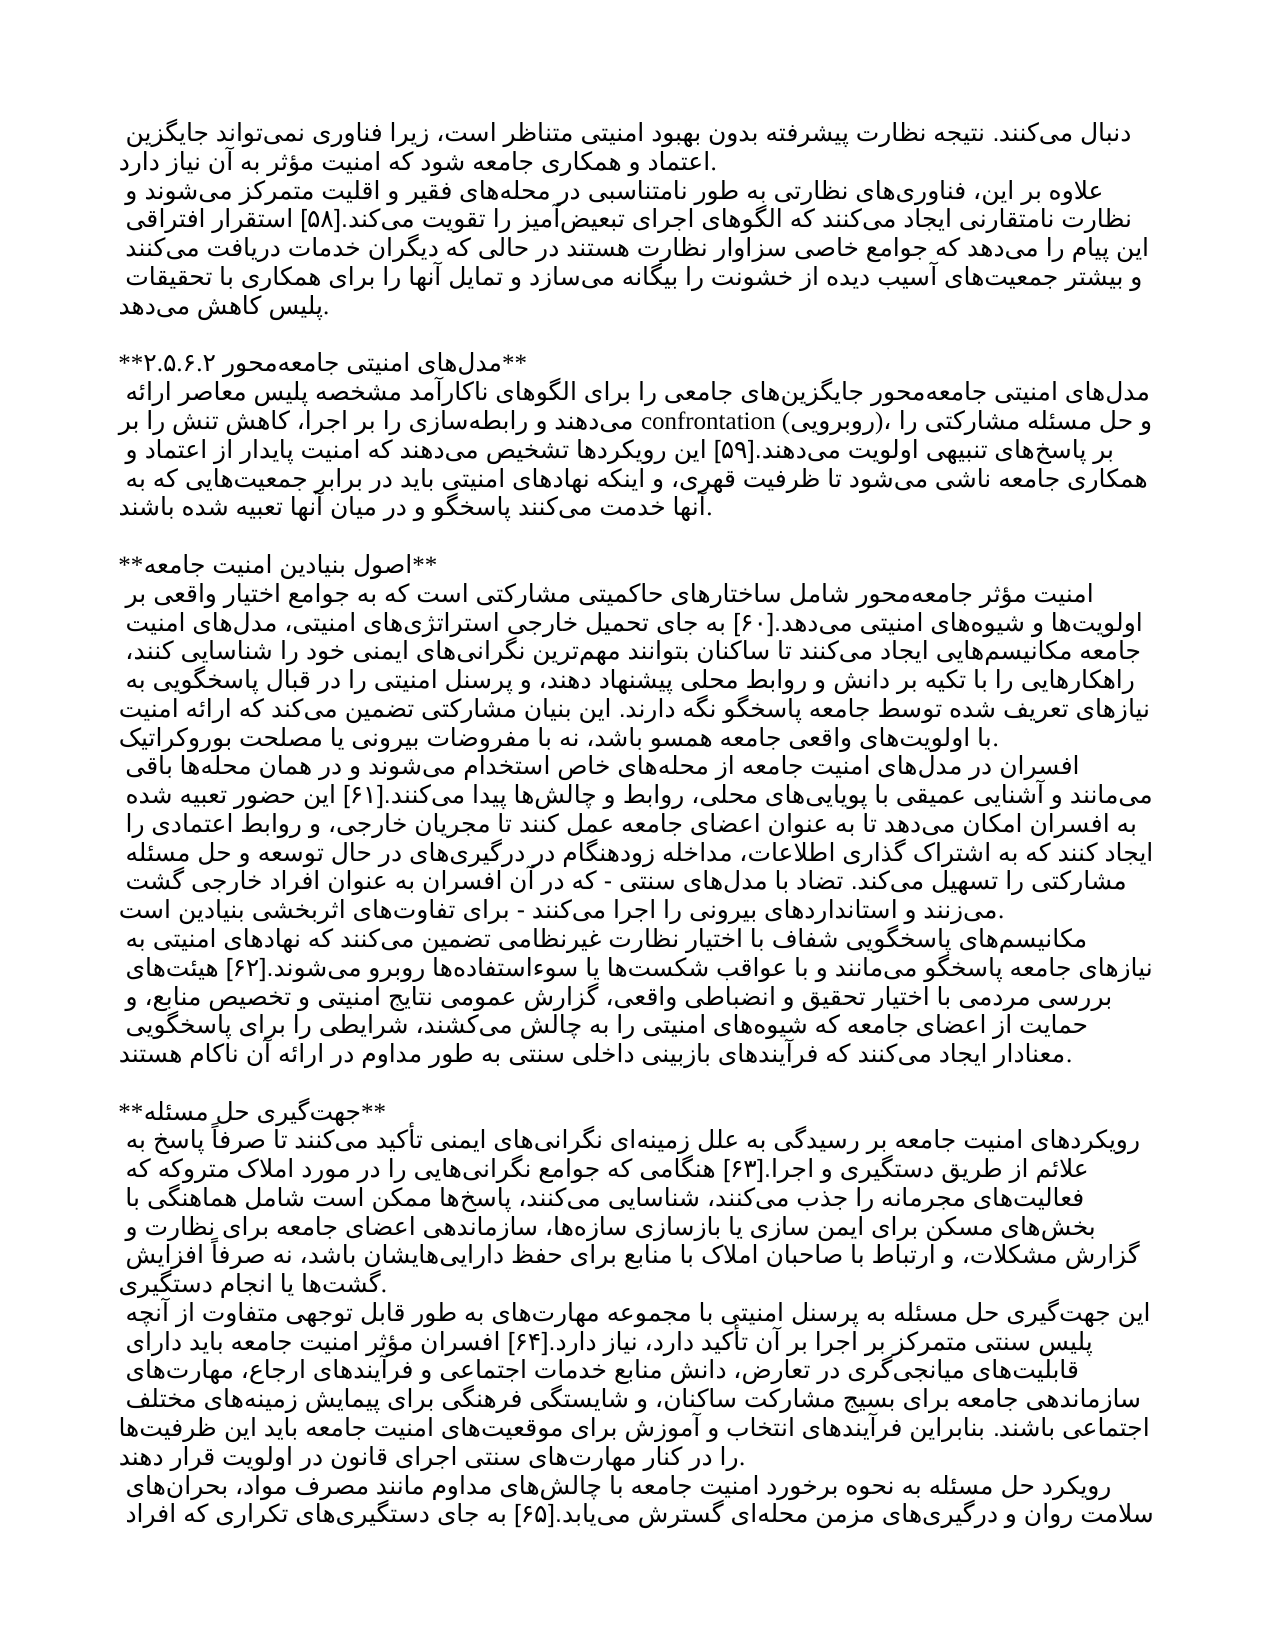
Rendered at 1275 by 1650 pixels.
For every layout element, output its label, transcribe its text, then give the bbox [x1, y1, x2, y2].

text **۲.۵.۶.۲ مدل‌های امنیتی جامعه‌محور** [118, 348, 1157, 377]
text این فناوری‌ها اغلب به عنوان جایگزینی برای مشارکت جامعه عمل می‌کنند تا مکملی برای امنیت مبتنی بر رابطه.[۵۷] بخش‌ها زیرساخت نظارتی را به جای ابتکارات پلیس جامعه‌محور مستقر می‌کنند، پیش‌بینی‌های الگوریتمی را به عنوان اطلاعات هوشمند به جای مشارکت دادن ساکنان به عنوان منابع دانش در نظر می‌گیرند، و نظارت فنی را به جای ایجاد روابط اعتماد که همکاری داوطلبانه ایجاد می‌کند، دنبال می‌کنند. نتیجه نظارت پیشرفته بدون بهبود امنیتی متناظر است، زیرا فناوری نمی‌تواند جایگزین اعتماد و همکاری جامعه شود که امنیت مؤثر به آن نیاز دارد. [118, 118, 1157, 176]
text افسران در مدل‌های امنیت جامعه از محله‌های خاص استخدام می‌شوند و در همان محله‌ها باقی می‌مانند و آشنایی عمیقی با پویایی‌های محلی، روابط و چالش‌ها پیدا می‌کنند.[۶۱] این حضور تعبیه شده به افسران امکان می‌دهد تا به عنوان اعضای جامعه عمل کنند تا مجریان خارجی، و روابط اعتمادی را ایجاد کنند که به اشتراک گذاری اطلاعات، مداخله زودهنگام در درگیری‌های در حال توسعه و حل مسئله مشارکتی را تسهیل می‌کند. تضاد با مدل‌های سنتی - که در آن افسران به عنوان افراد خارجی گشت می‌زنند و استانداردهای بیرونی را اجرا می‌کنند - برای تفاوت‌های اثربخشی بنیادین است. [118, 751, 1157, 924]
text مدل‌های امنیتی جامعه‌محور جایگزین‌های جامعی را برای الگوهای ناکارآمد مشخصه پلیس معاصر ارائه می‌دهند و رابطه‌سازی را بر اجرا، کاهش تنش را بر confrontation (روبرویی)، و حل مسئله مشارکتی را بر پاسخ‌های تنبیهی اولویت می‌دهند.[۵۹] این رویکردها تشخیص می‌دهند که امنیت پایدار از اعتماد و همکاری جامعه ناشی می‌شود تا ظرفیت قهری، و اینکه نهادهای امنیتی باید در برابر جمعیت‌هایی که به آنها خدمت می‌کنند پاسخگو و در میان آنها تعبیه شده باشند. [118, 377, 1157, 521]
text مکانیسم‌های پاسخگویی شفاف با اختیار نظارت غیرنظامی تضمین می‌کنند که نهادهای امنیتی به نیازهای جامعه پاسخگو می‌مانند و با عواقب شکست‌ها یا سوءاستفاده‌ها روبرو می‌شوند.[۶۲] هیئت‌های بررسی مردمی با اختیار تحقیق و انضباطی واقعی، گزارش عمومی نتایج امنیتی و تخصیص منابع، و حمایت از اعضای جامعه که شیوه‌های امنیتی را به چالش می‌کشند، شرایطی را برای پاسخگویی معنادار ایجاد می‌کنند که فرآیندهای بازبینی داخلی سنتی به طور مداوم در ارائه آن ناکام هستند. [118, 924, 1157, 1068]
text **اصول بنیادین امنیت جامعه** [118, 550, 1157, 579]
text این جهت‌گیری حل مسئله به پرسنل امنیتی با مجموعه مهارت‌های به طور قابل توجهی متفاوت از آنچه پلیس سنتی متمرکز بر اجرا بر آن تأکید دارد، نیاز دارد.[۶۴] افسران مؤثر امنیت جامعه باید دارای قابلیت‌های میانجی‌گری در تعارض، دانش منابع خدمات اجتماعی و فرآیندهای ارجاع، مهارت‌های سازماندهی جامعه برای بسیج مشارکت ساکنان، و شایستگی فرهنگی برای پیمایش زمینه‌های مختلف اجتماعی باشند. بنابراین فرآیندهای انتخاب و آموزش برای موقعیت‌های امنیت جامعه باید این ظرفیت‌ها را در کنار مهارت‌های سنتی اجرای قانون در اولویت قرار دهند. [118, 1298, 1157, 1471]
text **جهت‌گیری حل مسئله** [118, 1097, 1157, 1125]
text رویکرد حل مسئله به نحوه برخورد امنیت جامعه با چالش‌های مداوم مانند مصرف مواد، بحران‌های سلامت روان و درگیری‌های مزمن محله‌ای گسترش می‌یابد.[۶۵] به جای دستگیری‌های تکراری که افراد را بدون پرداختن به مسائل زمینه‌ای از طریق سیستم‌های عدالت کیفری پردازش می‌کند، مدل‌های امنیت جامعه افراد آسیب دیده را با خدمات بهداشتی، برنامه‌های درمانی و سیستم‌های حمایت اجتماعی مرتبط می‌کند و در عین حال اتکا به مداخلات تنبیهی را کاهش می‌دهد که اغلب مشکلات را تشدید می‌کند تا حل. [118, 1471, 1157, 1528]
text علاوه بر این، فناوری‌های نظارتی به طور نامتناسبی در محله‌های فقیر و اقلیت متمرکز می‌شوند و نظارت نامتقارنی ایجاد می‌کنند که الگوهای اجرای تبعیض‌آمیز را تقویت می‌کند.[۵۸] استقرار افتراقی این پیام را می‌دهد که جوامع خاصی سزاوار نظارت هستند در حالی که دیگران خدمات دریافت می‌کنند و بیشتر جمعیت‌های آسیب دیده از خشونت را بیگانه می‌سازد و تمایل آنها را برای همکاری با تحقیقات پلیس کاهش می‌دهد. [118, 176, 1157, 319]
text امنیت مؤثر جامعه‌محور شامل ساختارهای حاکمیتی مشارکتی است که به جوامع اختیار واقعی بر اولویت‌ها و شیوه‌های امنیتی می‌دهد.[۶۰] به جای تحمیل خارجی استراتژی‌های امنیتی، مدل‌های امنیت جامعه مکانیسم‌هایی ایجاد می‌کنند تا ساکنان بتوانند مهم‌ترین نگرانی‌های ایمنی خود را شناسایی کنند، راهکارهایی را با تکیه بر دانش و روابط محلی پیشنهاد دهند، و پرسنل امنیتی را در قبال پاسخگویی به نیازهای تعریف شده توسط جامعه پاسخگو نگه دارند. این بنیان مشارکتی تضمین می‌کند که ارائه امنیت با اولویت‌های واقعی جامعه همسو باشد، نه با مفروضات بیرونی یا مصلحت بوروکراتیک. [118, 579, 1157, 751]
text رویکردهای امنیت جامعه بر رسیدگی به علل زمینه‌ای نگرانی‌های ایمنی تأکید می‌کنند تا صرفاً پاسخ به علائم از طریق دستگیری و اجرا.[۶۳] هنگامی که جوامع نگرانی‌هایی را در مورد املاک متروکه که فعالیت‌های مجرمانه را جذب می‌کنند، شناسایی می‌کنند، پاسخ‌ها ممکن است شامل هماهنگی با بخش‌های مسکن برای ایمن سازی یا بازسازی سازه‌ها، سازماندهی اعضای جامعه برای نظارت و گزارش مشکلات، و ارتباط با صاحبان املاک با منابع برای حفظ دارایی‌هایشان باشد، نه صرفاً افزایش گشت‌ها یا انجام دستگیری. [118, 1125, 1157, 1298]
